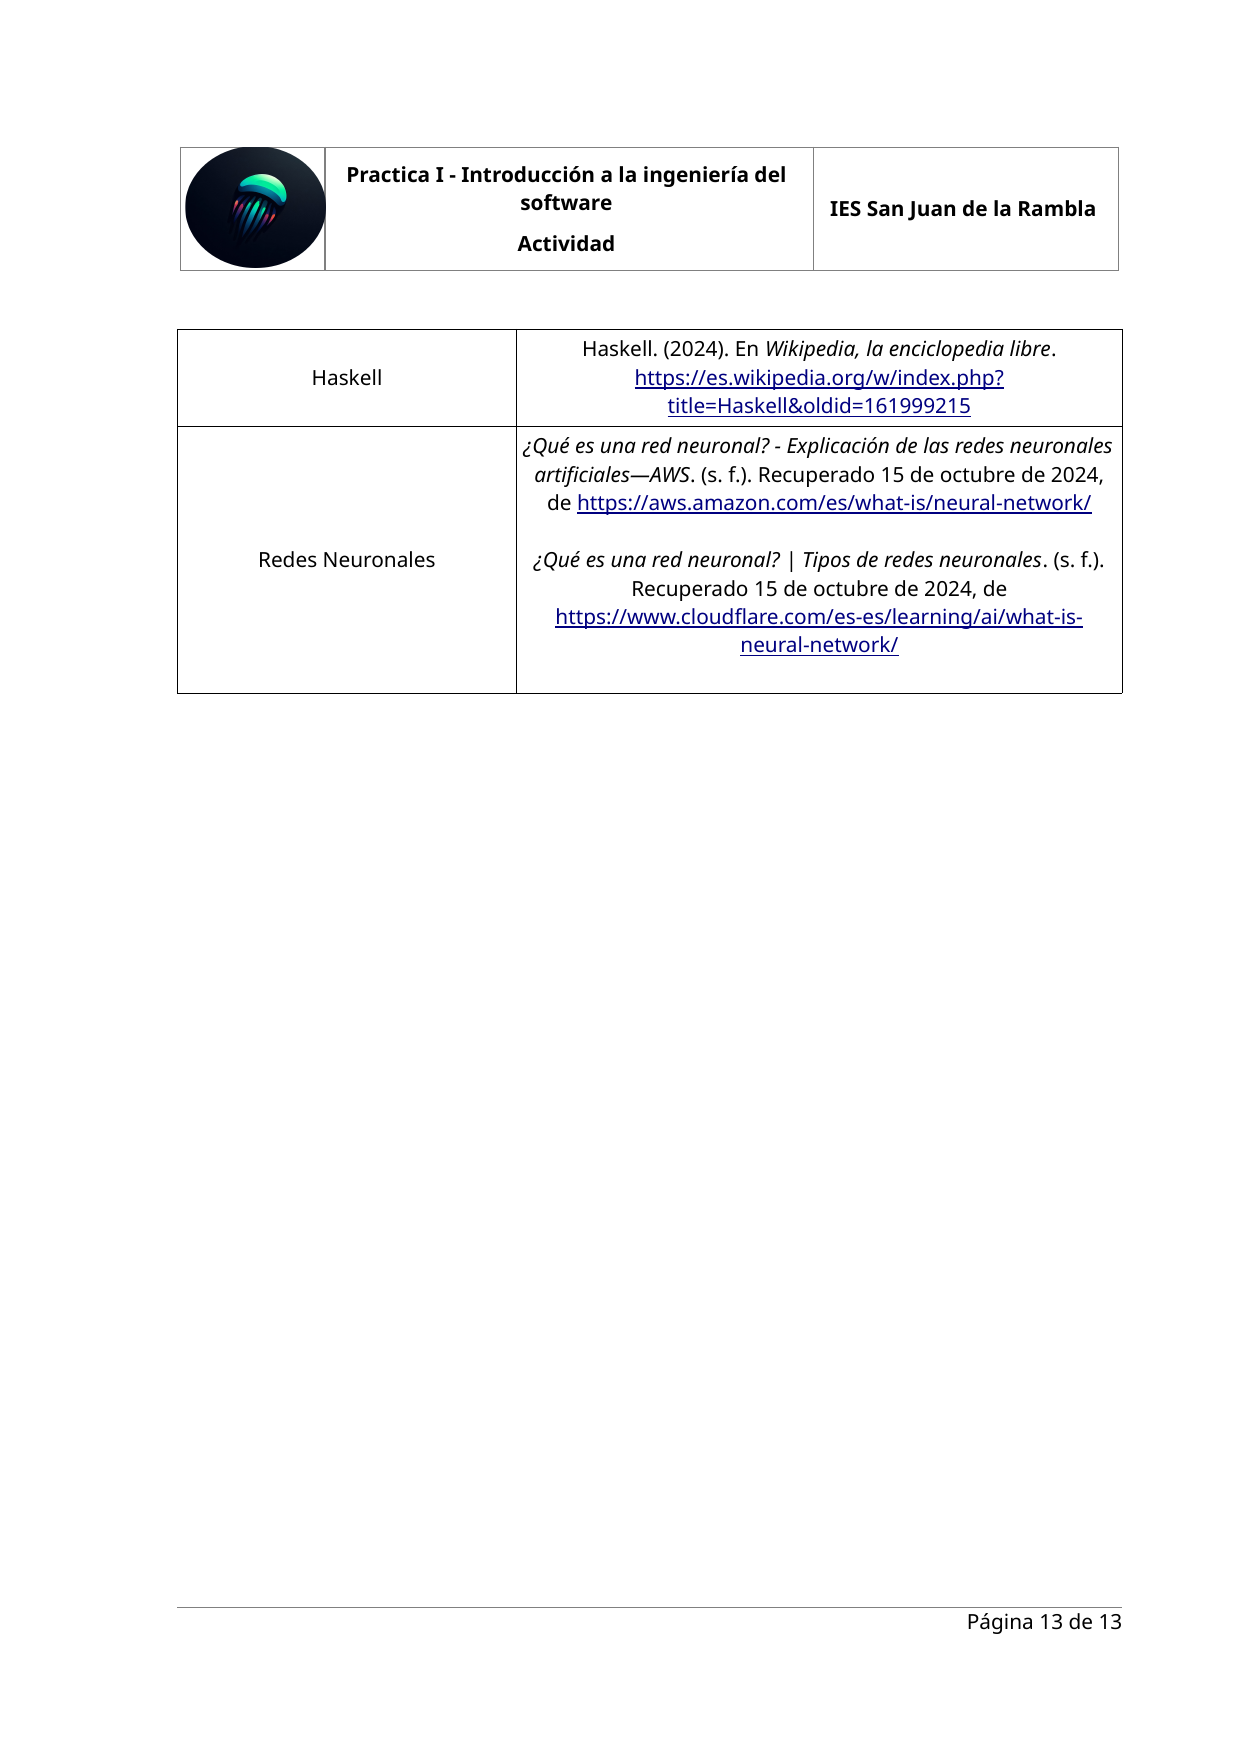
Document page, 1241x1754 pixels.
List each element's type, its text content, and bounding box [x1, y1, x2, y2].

table_cell Haskell. (2024). En Wikipedia, la enciclopedia libre. https://es.wikipedia.org/w/index.php?title=Haskell&oldid=161999215 [517, 330, 1122, 426]
picture [185, 147, 326, 268]
table_cell Redes Neuronales [178, 427, 516, 693]
table_cell ¿Qué es una red neuronal? - Explicación de las redes neuronales artificiales—AWS. (s. f.). Recuperado 15 de octubre de 2024, de https://aws.amazon.com/es/what-is/neural-network/ ¿Qué es una red neuronal? | Tipos de redes neuronales. (s. f.). Recuperado 15 de octubre de 2024, de https://www.cloudflare.com/es-es/learning/ai/what-is-neural-network/ [517, 427, 1122, 693]
table_cell Haskell [178, 330, 516, 426]
